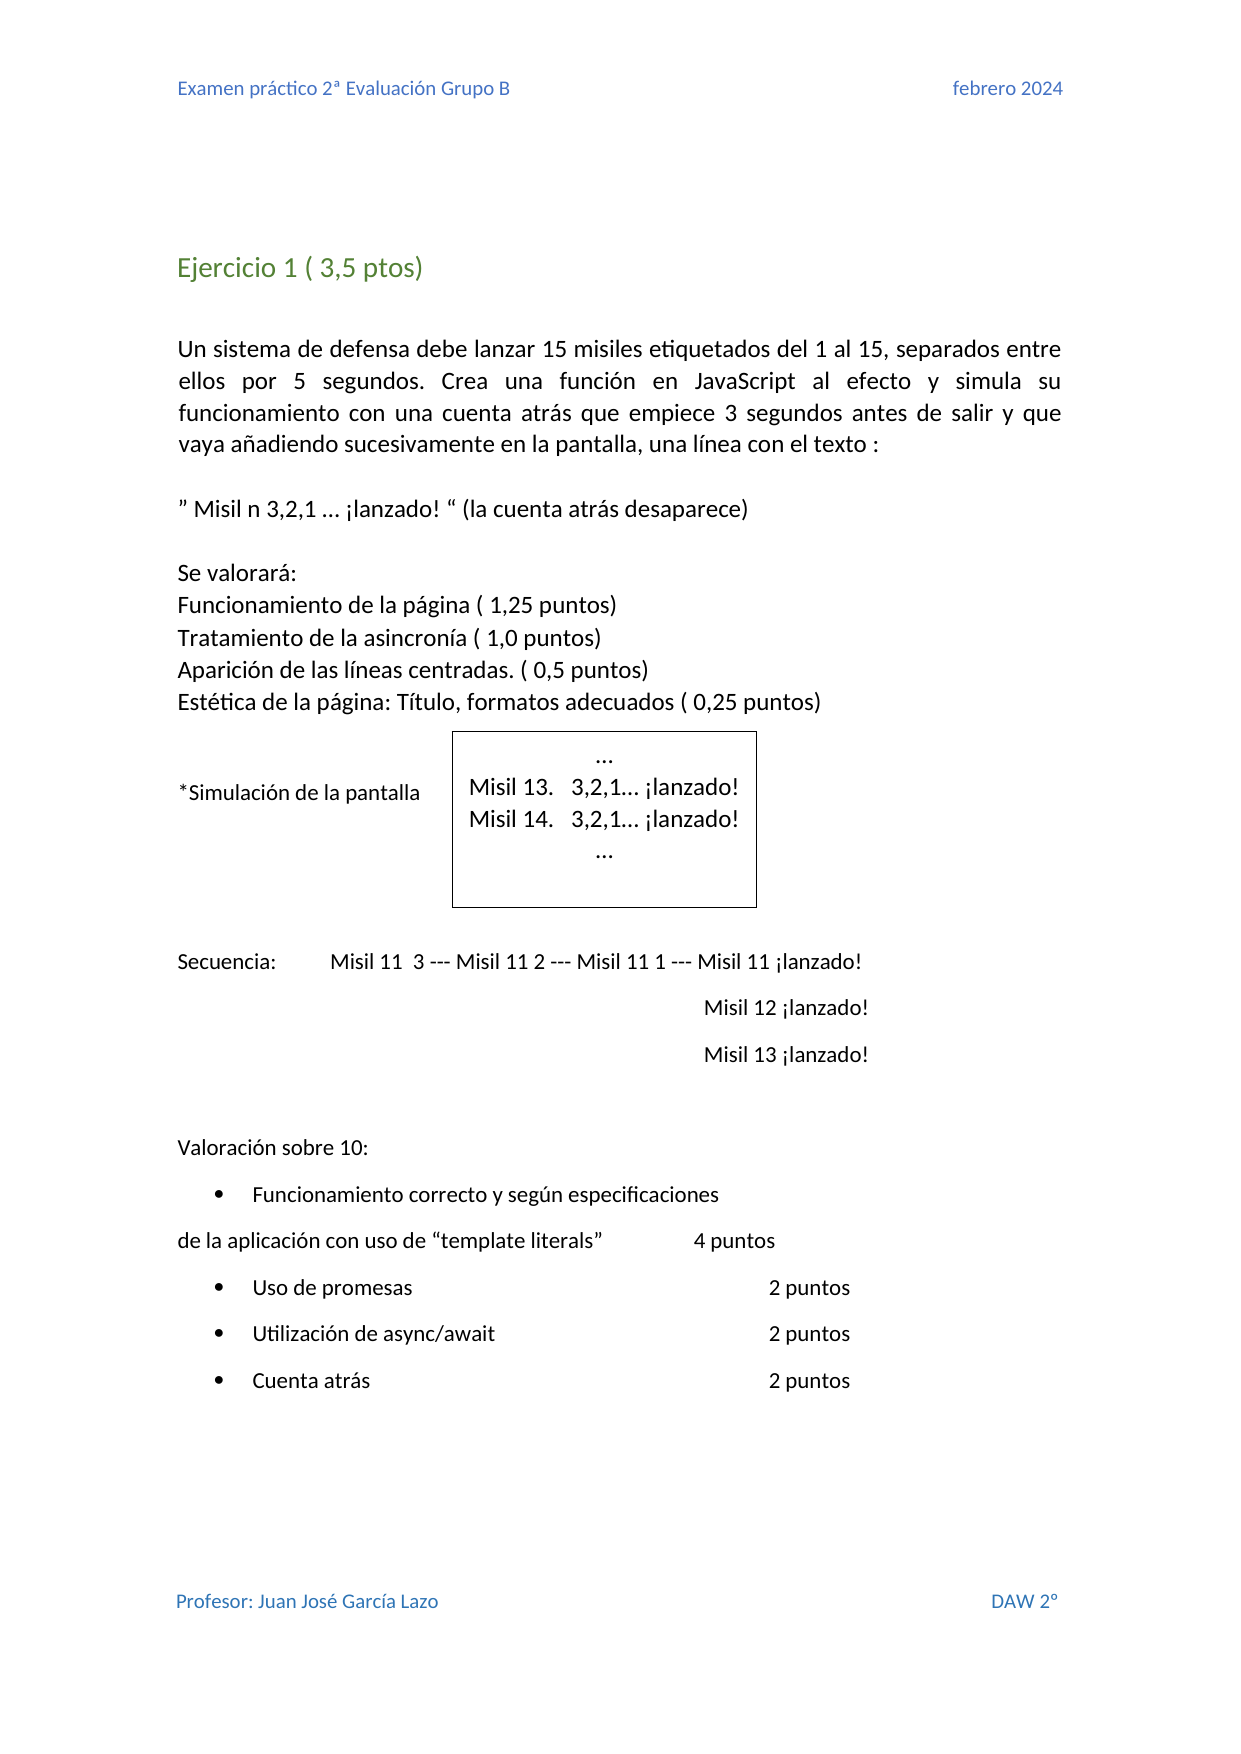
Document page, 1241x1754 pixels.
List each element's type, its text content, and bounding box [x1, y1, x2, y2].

text ” Misil n 3,2,1 … ¡lanzado! “ (la cuenta atrás desaparece) [177, 493, 1063, 523]
text Misil 13 ¡lanzado! [620, 1040, 1063, 1068]
text Secuencia: Misil 11 3 --- Misil 11 2 --- Misil 11 1 --- Misil 11 ¡lanzado! [177, 947, 1063, 975]
text … [468, 740, 741, 770]
list Uso de promesas 2 puntos [215, 1273, 1063, 1301]
text *Simulación de la pantalla [177, 778, 452, 806]
text Tratamiento de la asincronía ( 1,0 puntos) [177, 622, 1063, 652]
text Aparición de las líneas centradas. ( 0,5 puntos) [177, 654, 1063, 684]
list Funcionamiento correcto y según especificaciones [215, 1180, 1063, 1208]
subtitle Ejercicio 1 ( 3,5 ptos) [177, 249, 1063, 284]
text Misil 14. 3,2,1… ¡lanzado! [468, 803, 741, 833]
text Se valorará: [177, 557, 1063, 588]
text Misil 13. 3,2,1… ¡lanzado! [468, 771, 741, 802]
list Cuenta atrás 2 puntos [215, 1366, 1063, 1394]
text … [468, 835, 741, 865]
text Un sistema de defensa debe lanzar 15 misiles etiquetados del 1 al 15, separados entre ellos por 5 segundos. Crea una función en JavaScript al efecto y simula su funcionamiento con una cuenta atrás que empiece 3 segundos antes de salir y que vaya añadiendo sucesivamente en la pantalla, una línea con el texto : [177, 333, 1063, 459]
text Funcionamiento de la página ( 1,25 puntos) [177, 589, 1063, 620]
list de la aplicación con uso de “template literals” 4 puntos [177, 1226, 1063, 1254]
text Misil 12 ¡lanzado! [620, 993, 1063, 1022]
text Estética de la página: Título, formatos adecuados ( 0,25 puntos) [177, 686, 1063, 717]
list Utilización de async/await 2 puntos [215, 1319, 1063, 1347]
text [757, 778, 1063, 806]
text Valoración sobre 10: [177, 1133, 1063, 1161]
